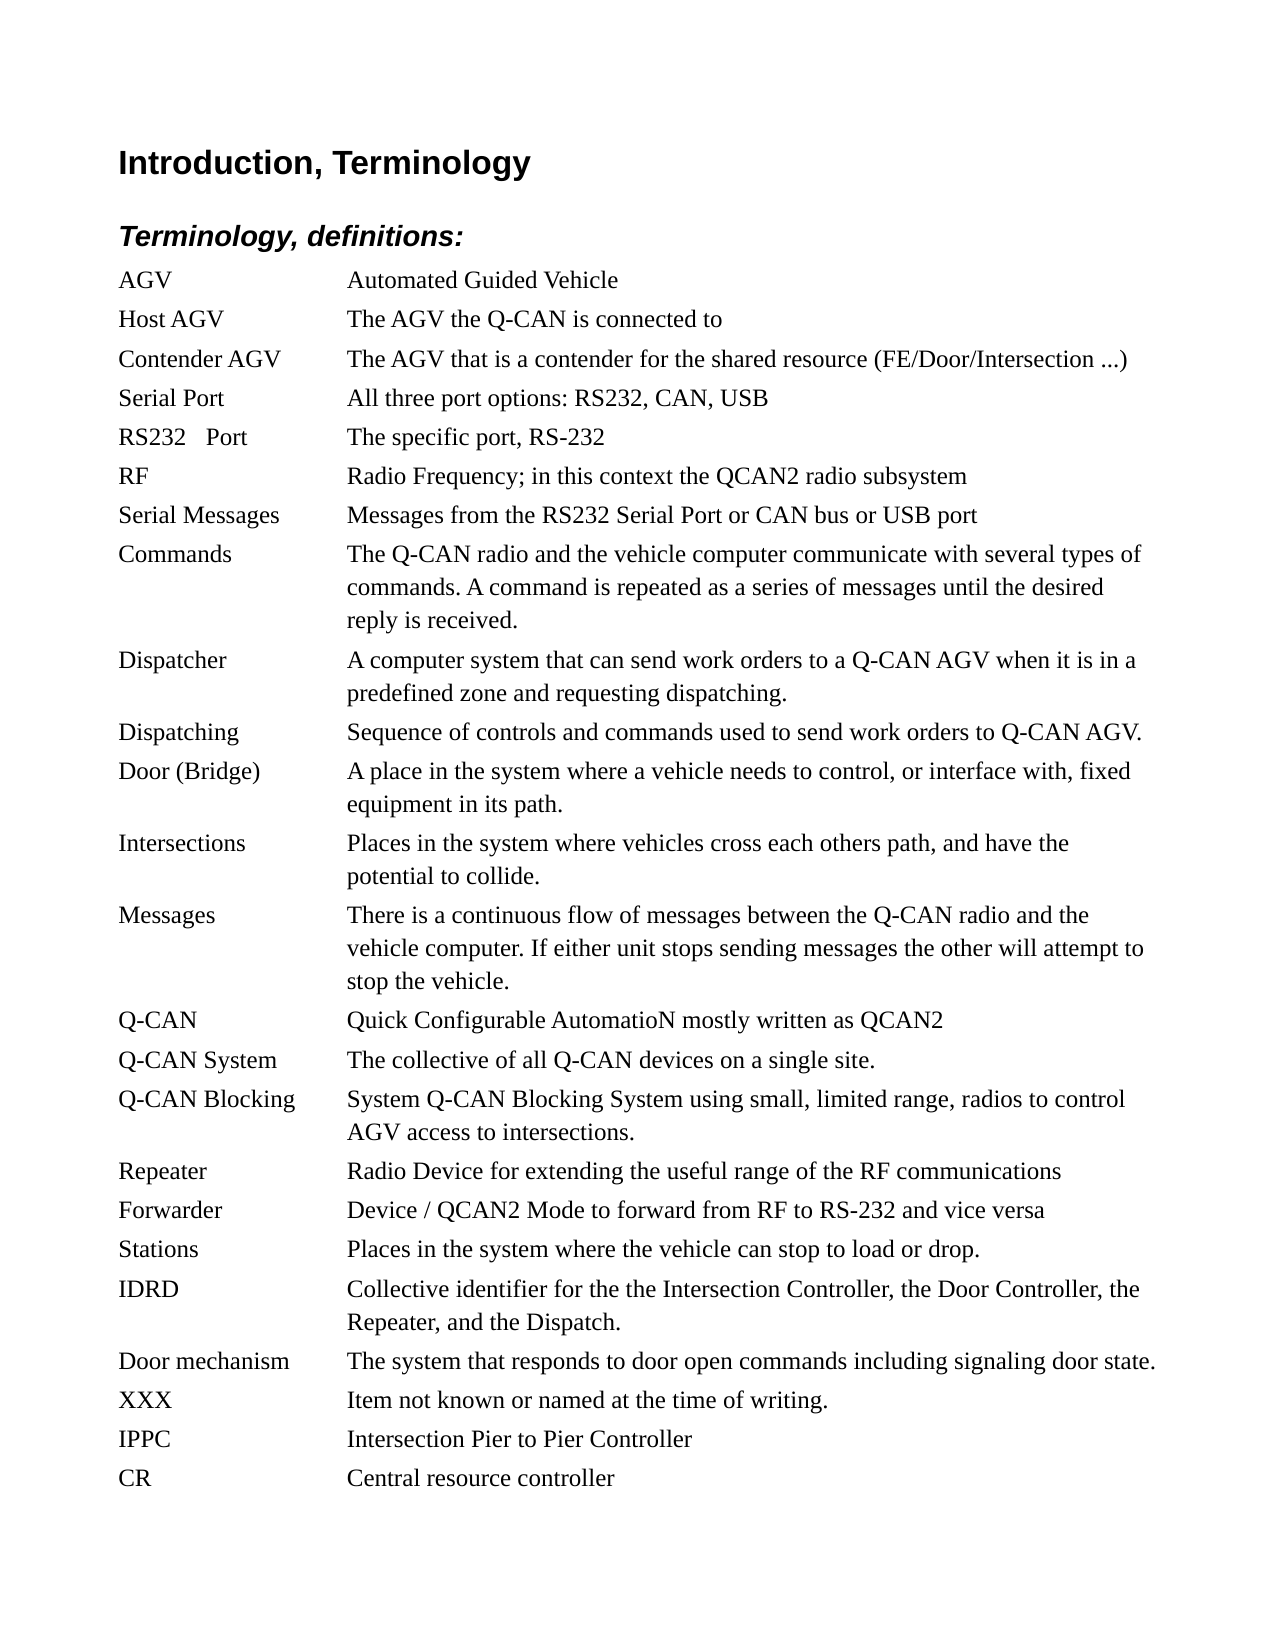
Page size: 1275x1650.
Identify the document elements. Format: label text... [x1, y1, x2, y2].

table_cell The specific port, RS-232 [347, 422, 1157, 461]
table_header Automated Guided Vehicle [347, 265, 1157, 304]
table_cell Door mechanism [118, 1346, 347, 1385]
table_cell Stations [118, 1235, 347, 1274]
table_cell Repeater [118, 1156, 347, 1195]
table_cell Dispatcher [118, 645, 347, 717]
table_cell The system that responds to door open commands including signaling door state. [347, 1346, 1157, 1385]
table_cell CR [118, 1463, 347, 1502]
table_cell Intersections [118, 828, 347, 900]
table_header AGV [118, 265, 347, 304]
table_cell Intersection Pier to Pier Controller [347, 1424, 1157, 1463]
table_cell A computer system that can send work orders to a Q-CAN AGV when it is in a predefined zone and requesting dispatching. [347, 645, 1157, 717]
table_cell The AGV that is a contender for the shared resource (FE/Door/Intersection ...) [347, 344, 1157, 383]
table_cell Radio Frequency; in this context the QCAN2 radio subsystem [347, 461, 1157, 500]
table_cell The AGV the Q-CAN is connected to [347, 305, 1157, 344]
table_cell Device / QCAN2 Mode to forward from RF to RS-232 and vice versa [347, 1195, 1157, 1234]
table_cell Item not known or named at the time of writing. [347, 1385, 1157, 1424]
subtitle Introduction, Terminology [118, 143, 1157, 182]
table_cell Sequence of controls and commands used to send work orders to Q-CAN AGV. [347, 717, 1157, 756]
table_cell Serial Port [118, 383, 347, 422]
table_cell Door (Bridge) [118, 756, 347, 828]
table_cell IPPC [118, 1424, 347, 1463]
table_cell Forwarder [118, 1195, 347, 1234]
table_cell Dispatching [118, 717, 347, 756]
table_cell RS232 Port [118, 422, 347, 461]
table_cell RF [118, 461, 347, 500]
table_cell The collective of all Q-CAN devices on a single site. [347, 1045, 1157, 1084]
table_cell Q-CAN [118, 1006, 347, 1045]
table_cell Central resource controller [347, 1463, 1157, 1502]
table_cell System Q-CAN Blocking System using small, limited range, radios to control AGV access to intersections. [347, 1084, 1157, 1156]
table_cell A place in the system where a vehicle needs to control, or interface with, fixed equipment in its path. [347, 756, 1157, 828]
table_cell IDRD [118, 1274, 347, 1346]
subtitle Terminology, definitions: [118, 219, 1157, 253]
table_cell Q-CAN System [118, 1045, 347, 1084]
table_cell Messages from the RS232 Serial Port or CAN bus or USB port [347, 500, 1157, 539]
table_cell All three port options: RS232, CAN, USB [347, 383, 1157, 422]
table_cell Serial Messages [118, 500, 347, 539]
table_cell Commands [118, 540, 347, 645]
table_cell Radio Device for extending the useful range of the RF communications [347, 1156, 1157, 1195]
table_cell Host AGV [118, 305, 347, 344]
table_cell XXX [118, 1385, 347, 1424]
table_cell The Q-CAN radio and the vehicle computer communicate with several types of commands. A command is repeated as a series of messages until the desired reply is received. [347, 540, 1157, 645]
table_cell Places in the system where the vehicle can stop to load or drop. [347, 1235, 1157, 1274]
table_cell There is a continuous flow of messages between the Q-CAN radio and the vehicle computer. If either unit stops sending messages the other will attempt to stop the vehicle. [347, 900, 1157, 1006]
table_cell Places in the system where vehicles cross each others path, and have the potential to collide. [347, 828, 1157, 900]
table_cell Q-CAN Blocking [118, 1084, 347, 1156]
table_cell Collective identifier for the the Intersection Controller, the Door Controller, the Repeater, and the Dispatch. [347, 1274, 1157, 1346]
table_cell Quick Configurable AutomatioN mostly written as QCAN2 [347, 1006, 1157, 1045]
table_cell Messages [118, 900, 347, 1006]
table_cell Contender AGV [118, 344, 347, 383]
